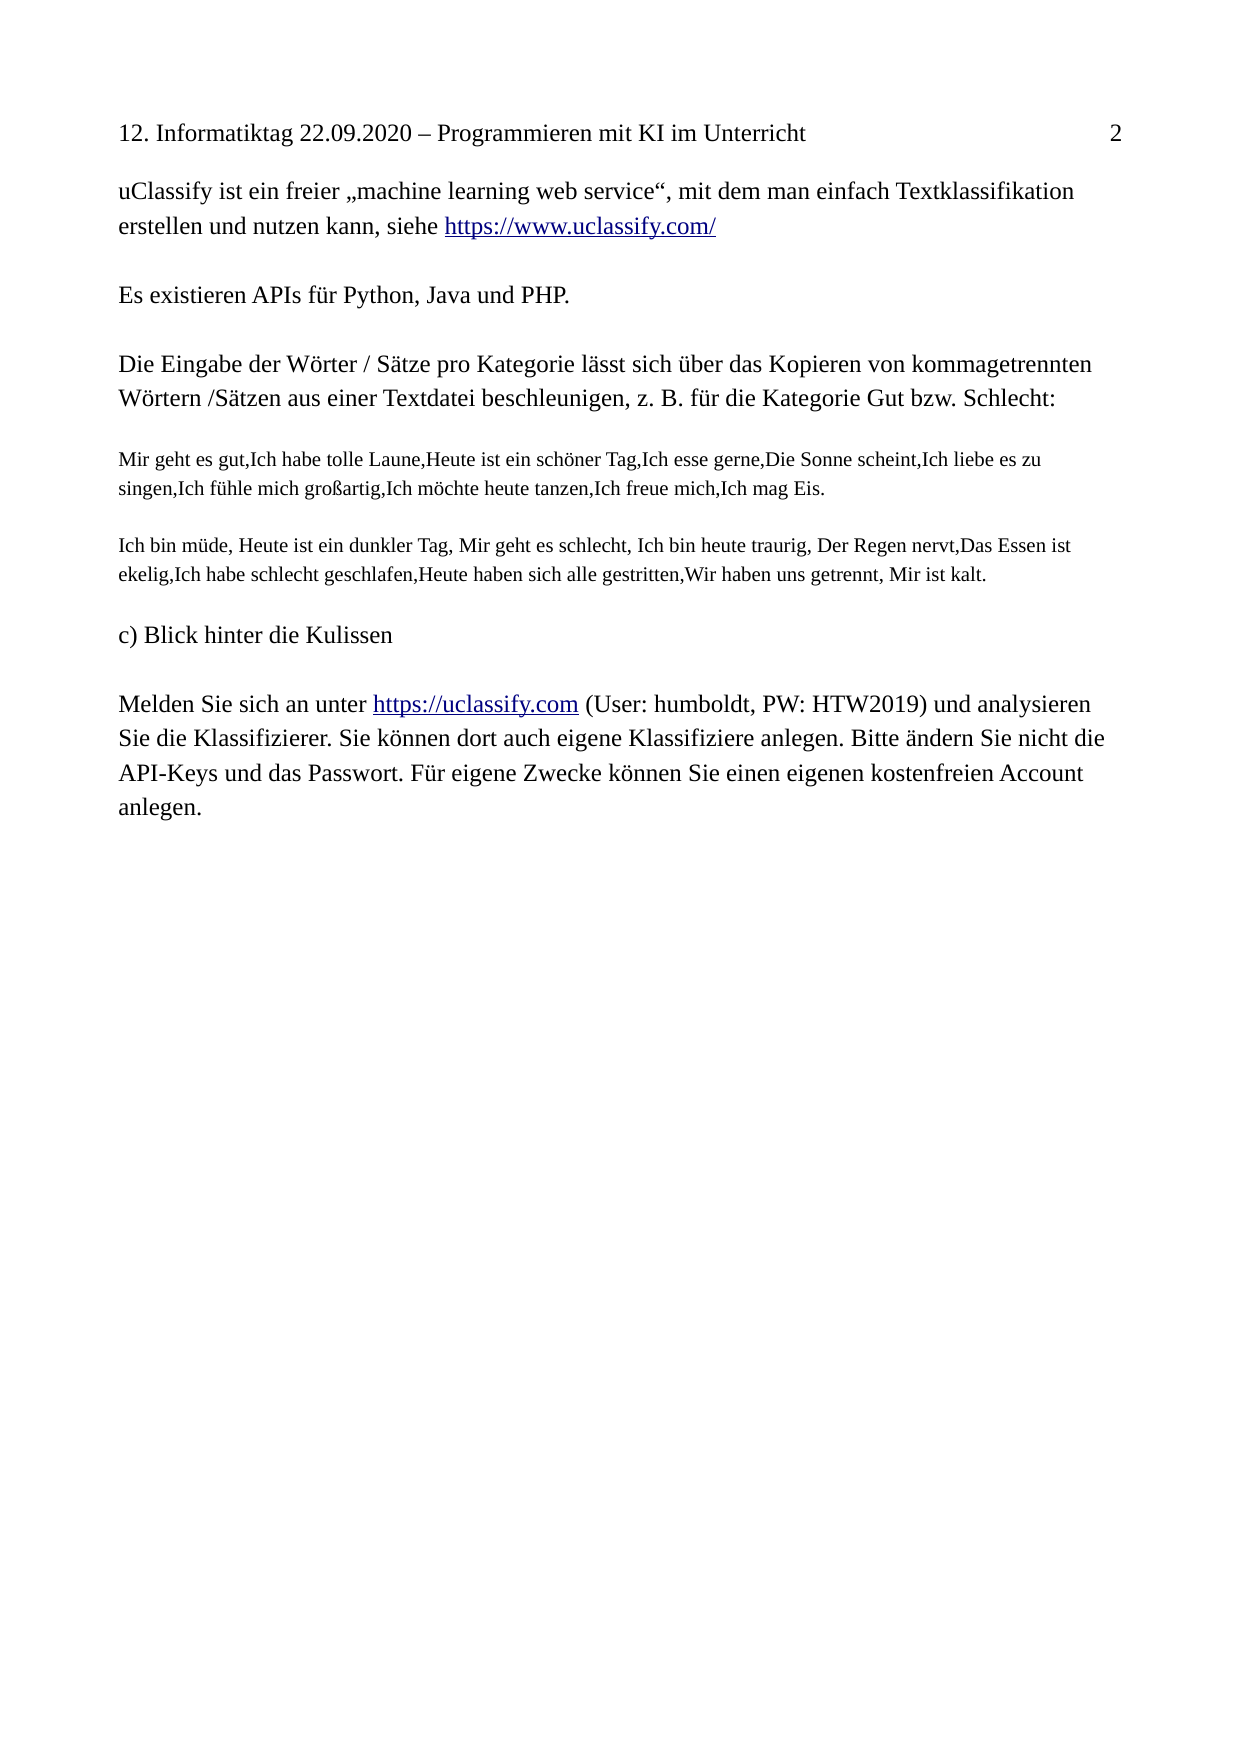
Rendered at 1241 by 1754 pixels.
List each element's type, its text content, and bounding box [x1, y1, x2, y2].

text Die Eingabe der Wörter / Sätze pro Kategorie lässt sich über das Kopieren von kommagetrennten Wörtern /Sätzen aus einer Textdatei beschleunigen, z. B. für die Kategorie Gut bzw. Schlecht: [118, 349, 1122, 412]
text uClassify ist ein freier „machine learning web service“, mit dem man einfach Textklassifikation erstellen und nutzen kann, siehe https://www.uclassify.com/ [118, 176, 1122, 239]
text Mir geht es gut,Ich habe tolle Laune,Heute ist ein schöner Tag,Ich esse gerne,Die Sonne scheint,Ich liebe es zu singen,Ich fühle mich großartig,Ich möchte heute tanzen,Ich freue mich,Ich mag Eis. [118, 447, 1122, 499]
text Ich bin müde, Heute ist ein dunkler Tag, Mir geht es schlecht, Ich bin heute traurig, Der Regen nervt,Das Essen ist ekelig,Ich habe schlecht geschlafen,Heute haben sich alle gestritten,Wir haben uns getrennt, Mir ist kalt. [118, 533, 1122, 586]
text c) Blick hinter die Kulissen [118, 620, 1122, 648]
text Es existieren APIs für Python, Java und PHP. [118, 280, 1122, 308]
text Melden Sie sich an unter https://uclassify.com (User: humboldt, PW: HTW2019) und analysieren Sie die Klassifizierer. Sie können dort auch eigene Klassifiziere anlegen. Bitte ändern Sie nicht die API-Keys und das Passwort. Für eigene Zwecke können Sie einen eigenen kostenfreien Account anlegen. [118, 689, 1122, 821]
